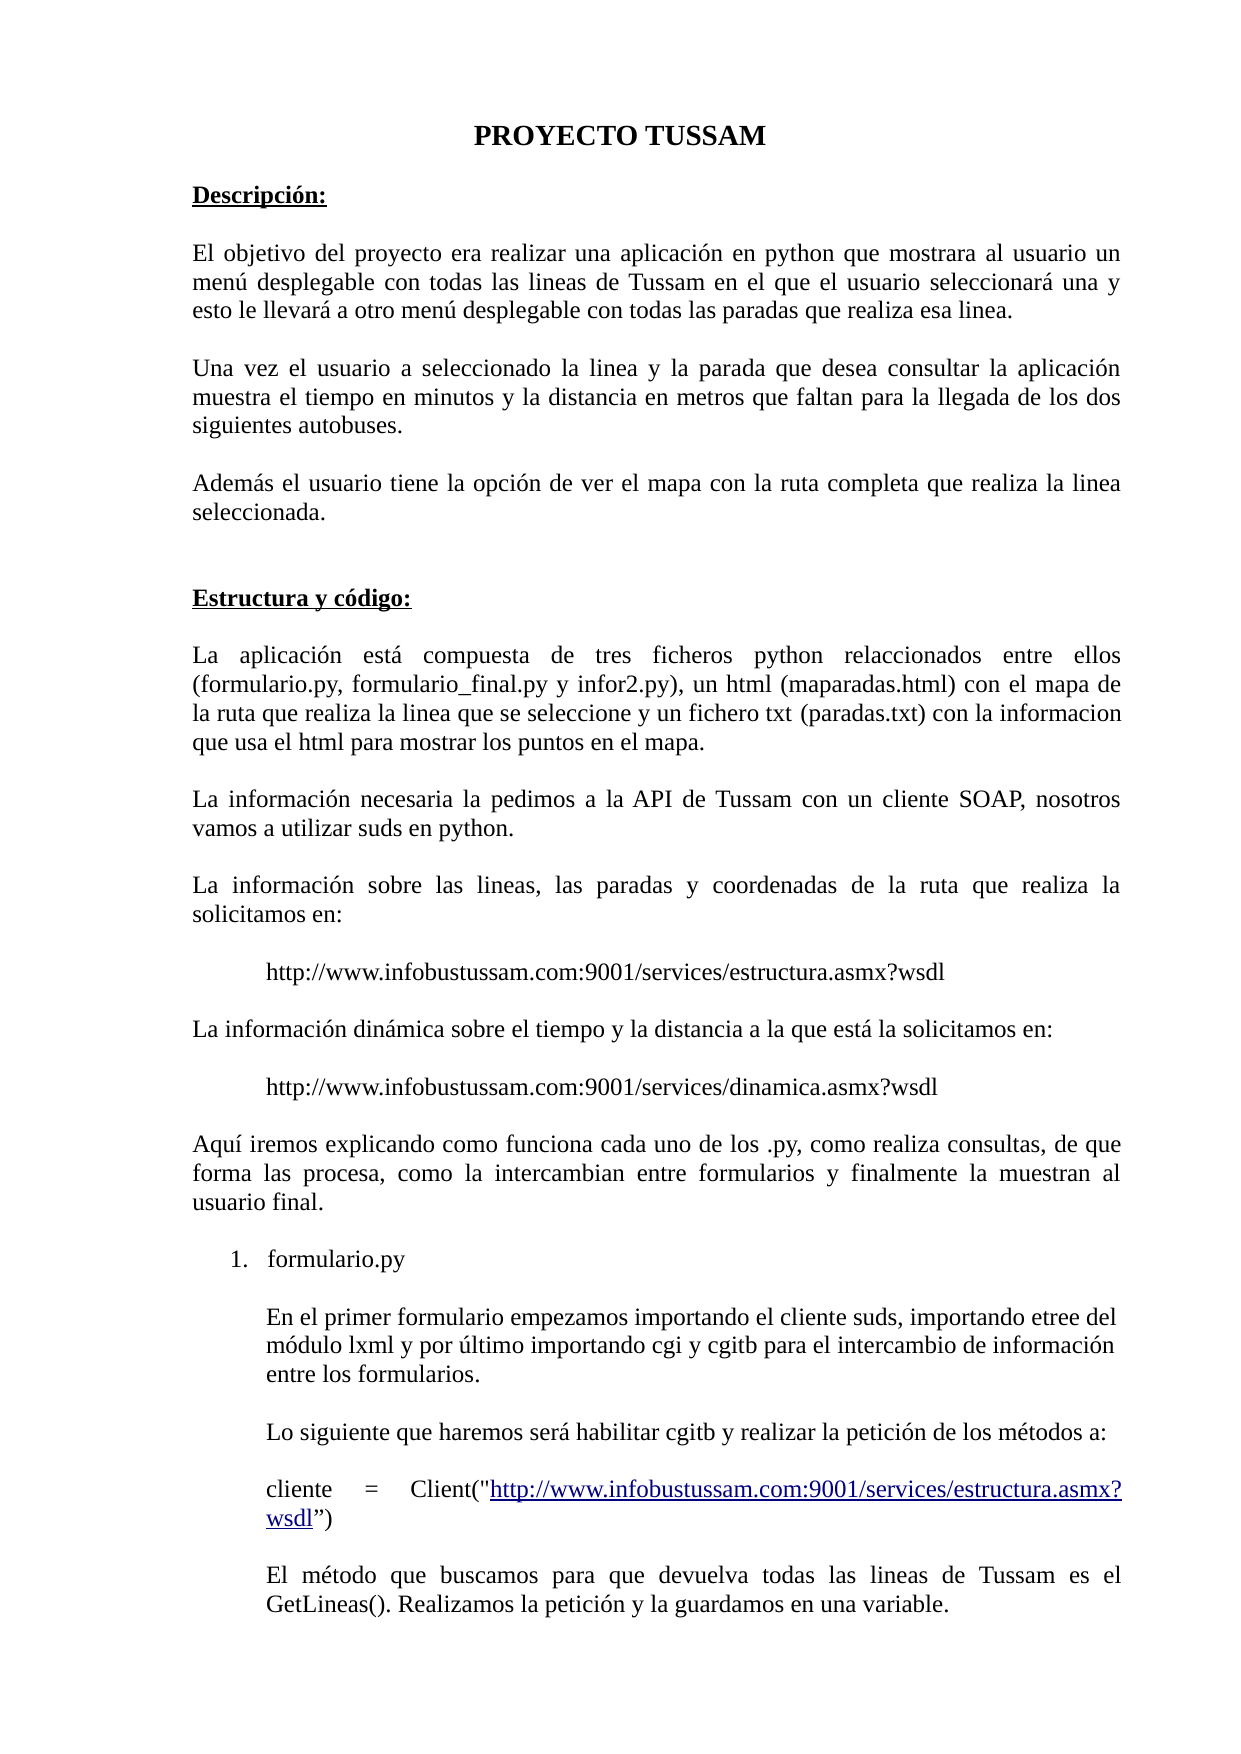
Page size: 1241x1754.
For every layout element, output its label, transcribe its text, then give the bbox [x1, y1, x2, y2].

text La información dinámica sobre el tiempo y la distancia a la que está la solicitamos en: [192, 1014, 1122, 1043]
text PROYECTO TUSSAM [118, 118, 1122, 152]
text Además el usuario tiene la opción de ver el mapa con la ruta completa que realiza la linea seleccionada. [192, 468, 1122, 525]
text cliente = Client("http://www.infobustussam.com:9001/services/estructura.asmx?wsdl”) [266, 1474, 1122, 1532]
text La información necesaria la pedimos a la API de Tussam con un cliente SOAP, nosotros vamos a utilizar suds en python. [192, 784, 1122, 842]
text En el primer formulario empezamos importando el cliente suds, importando etree del módulo lxml y por último importando cgi y cgitb para el intercambio de información entre los formularios. [266, 1302, 1122, 1388]
text La aplicación está compuesta de tres ficheros python relaccionados entre ellos (formulario.py, formulario_final.py y infor2.py), un html (maparadas.html) con el mapa de la ruta que realiza la linea que se seleccione y un fichero txt (paradas.txt) con la informacion que usa el html para mostrar los puntos en el mapa. [192, 640, 1122, 755]
list formulario.py [229, 1244, 1122, 1273]
text Aquí iremos explicando como funciona cada uno de los .py, como realiza consultas, de que forma las procesa, como la intercambian entre formularios y finalmente la muestran al usuario final. [192, 1129, 1122, 1215]
text La información sobre las lineas, las paradas y coordenadas de la ruta que realiza la solicitamos en: [192, 870, 1122, 928]
text Estructura y código: [192, 583, 1122, 612]
text El método que buscamos para que devuelva todas las lineas de Tussam es el GetLineas(). Realizamos la petición y la guardamos en una variable. [266, 1560, 1122, 1618]
text El objetivo del proyecto era realizar una aplicación en python que mostrara al usuario un menú desplegable con todas las lineas de Tussam en el que el usuario seleccionará una y esto le llevará a otro menú desplegable con todas las paradas que realiza esa linea. [192, 238, 1122, 324]
text Descripción: [192, 180, 1122, 209]
text http://www.infobustussam.com:9001/services/estructura.asmx?wsdl [266, 957, 1122, 985]
text http://www.infobustussam.com:9001/services/dinamica.asmx?wsdl [266, 1072, 1122, 1100]
text Lo siguiente que haremos será habilitar cgitb y realizar la petición de los métodos a: [266, 1417, 1122, 1445]
text Una vez el usuario a seleccionado la linea y la parada que desea consultar la aplicación muestra el tiempo en minutos y la distancia en metros que faltan para la llegada de los dos siguientes autobuses. [192, 353, 1122, 439]
